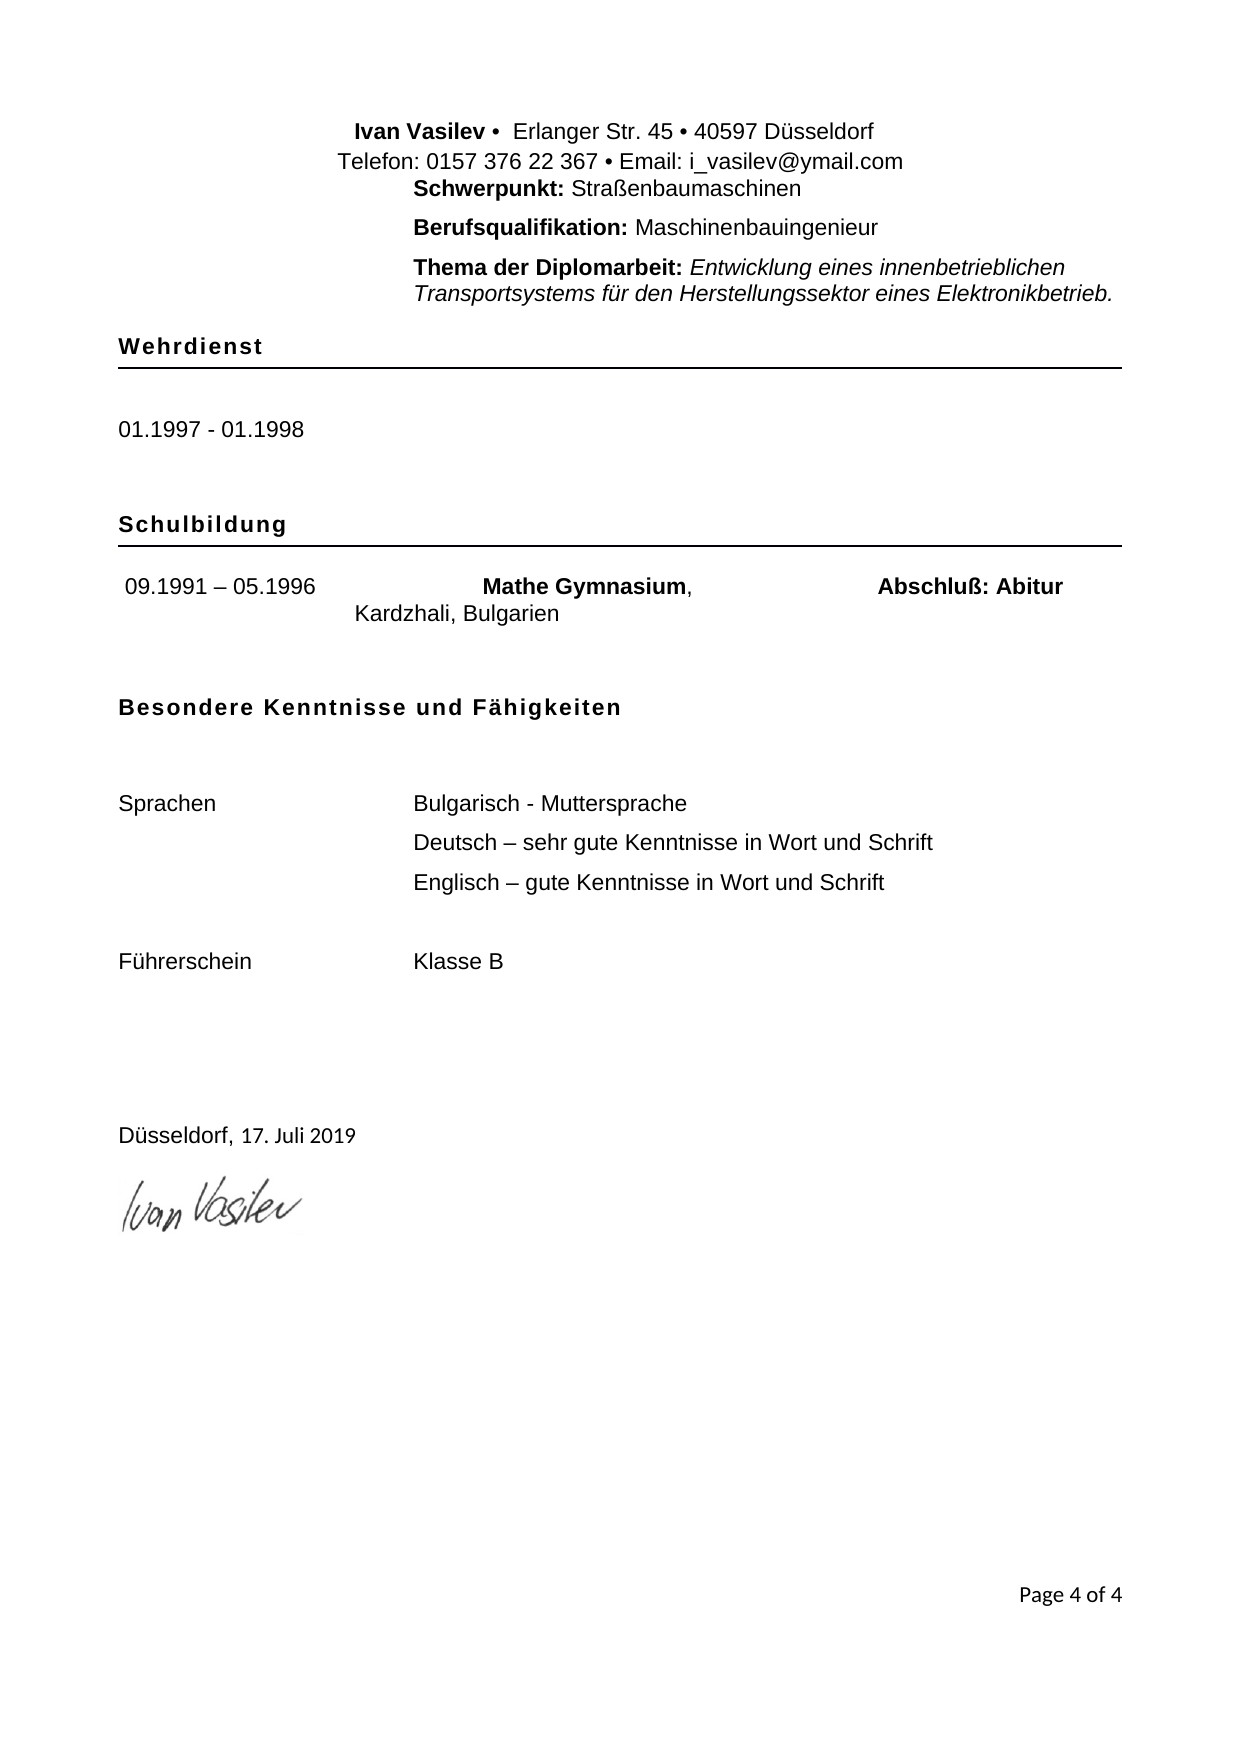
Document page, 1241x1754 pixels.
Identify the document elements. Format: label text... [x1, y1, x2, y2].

text Thema der Diplomarbeit: Entwicklung eines innenbetrieblichen Transportsystems für den Herstellungssektor eines Elektronikbetrieb. [413, 254, 1122, 306]
text Berufsqualifikation: Maschinenbauingenieur [118, 214, 1122, 241]
text Sprachen Bulgarisch - Muttersprache [118, 790, 1122, 816]
picture [118, 1174, 304, 1235]
text Deutsch – sehr gute Kenntnisse in Wort und Schrift [339, 829, 1122, 856]
text Schwerpunkt: Straßenbaumaschinen [118, 175, 1122, 201]
text Düsseldorf, 17. Juli 2019 [118, 1121, 1122, 1149]
text Wehrdienst [118, 333, 1122, 367]
text Führerschein Klasse B [118, 948, 1122, 974]
text Englisch – gute Kenntnisse in Wort und Schrift [339, 869, 1122, 895]
text Schulbildung [118, 511, 1122, 545]
text 09.1991 – 05.1996 Mathe Gymnasium, Abschluß: Abitur Kardzhali, Bulgarien [118, 573, 1122, 626]
text 01.1997 - 01.1998 [118, 416, 1122, 442]
text Besondere Kenntnisse und Fähigkeiten [118, 694, 1122, 720]
